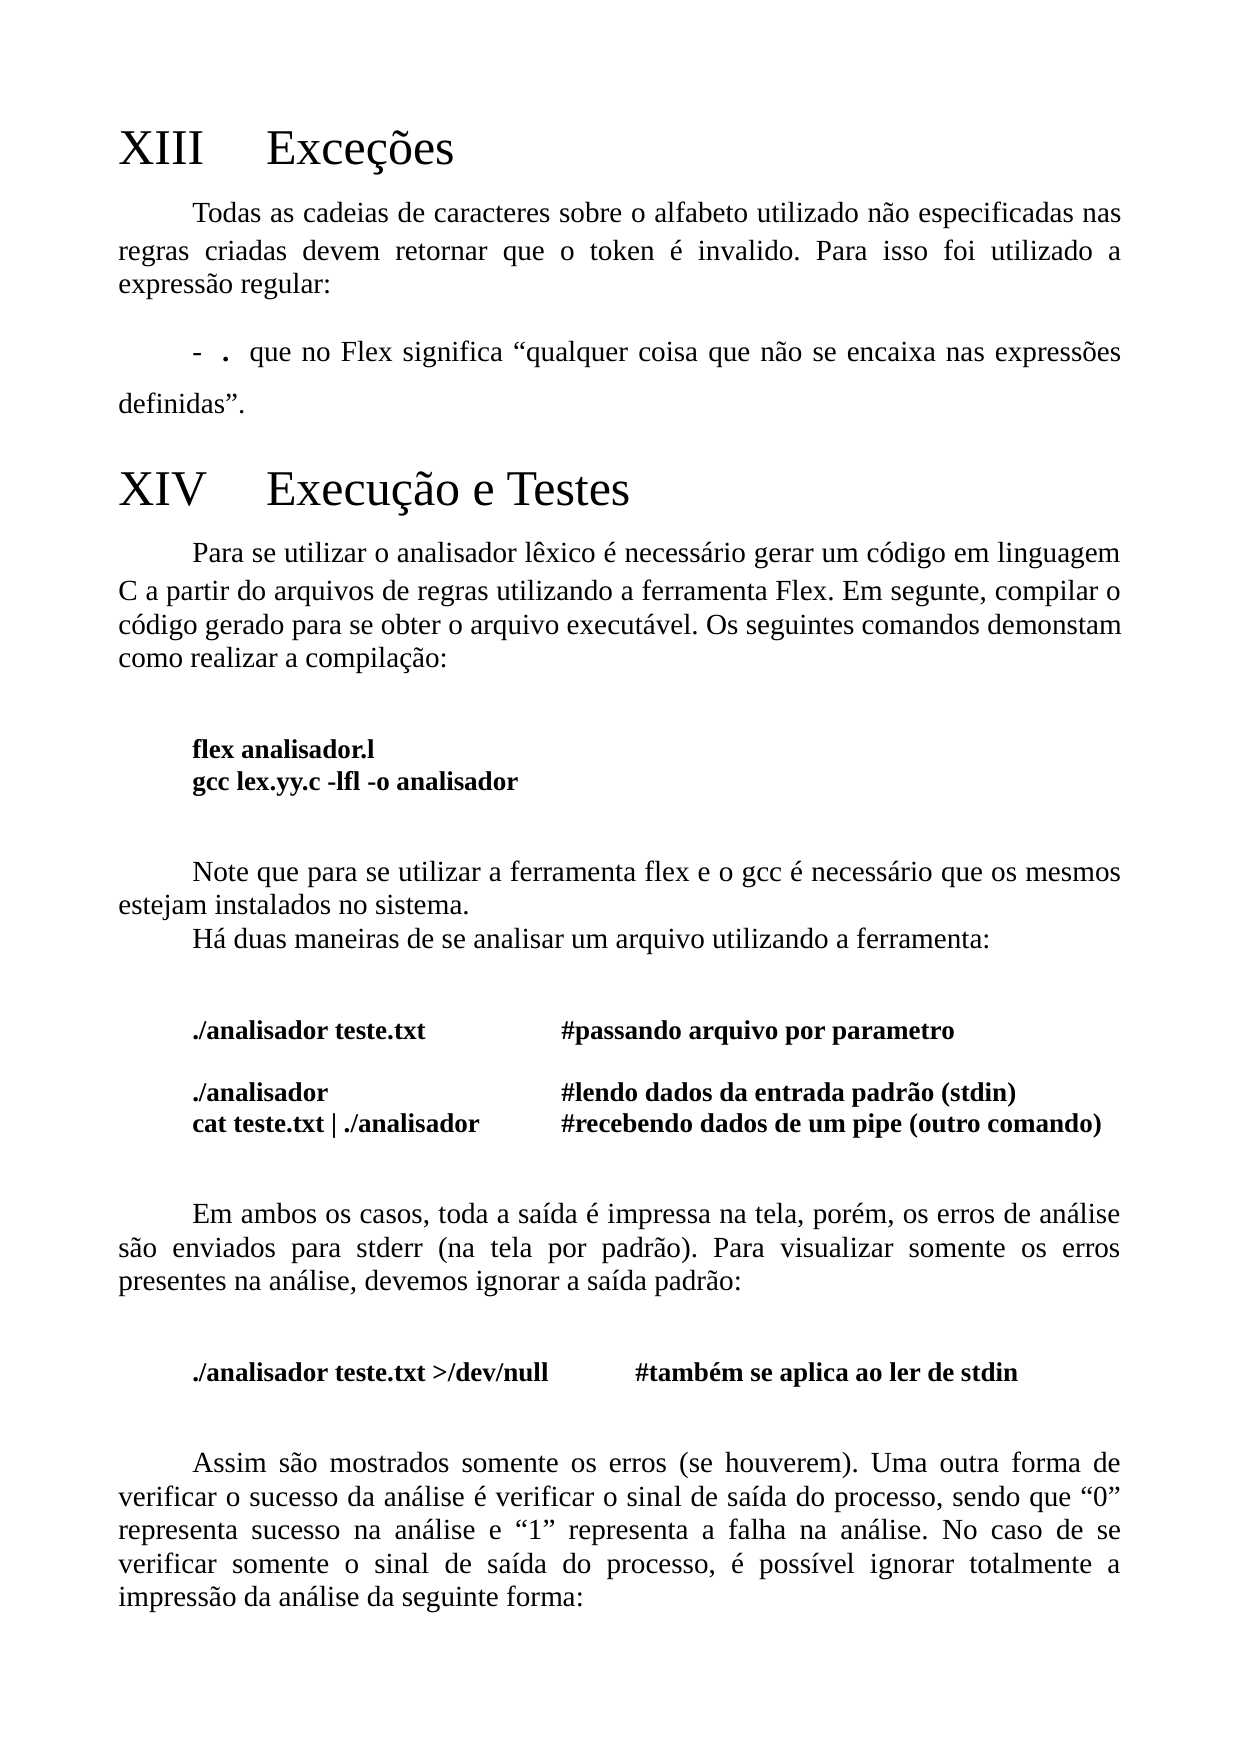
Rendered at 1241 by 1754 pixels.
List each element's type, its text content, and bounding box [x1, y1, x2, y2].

text XIII Exceções [118, 118, 1122, 176]
text Para se utilizar o analisador lêxico é necessário gerar um código em linguagem C a partir do arquivos de regras utilizando a ferramenta Flex. Em segunte, compilar o código gerado para se obter o arquivo executável. Os seguintes comandos demonstam como realizar a compilação: [118, 516, 1122, 674]
text gcc lex.yy.c -lfl -o analisador [118, 765, 1122, 796]
text - . que no Flex significa “qualquer coisa que não se encaixa nas expressões definidas”. [118, 334, 1122, 425]
text Todas as cadeias de caracteres sobre o alfabeto utilizado não especificadas nas regras criadas devem retornar que o token é invalido. Para isso foi utilizado a expressão regular: [118, 176, 1122, 300]
text Em ambos os casos, toda a saída é impressa na tela, porém, os erros de análise são enviados para stderr (na tela por padrão). Para visualizar somente os erros presentes na análise, devemos ignorar a saída padrão: [118, 1196, 1122, 1297]
text ./analisador teste.txt >/dev/null #também se aplica ao ler de stdin [118, 1354, 1122, 1388]
text flex analisador.l [118, 731, 1122, 765]
text Assim são mostrados somente os erros (se houverem). Uma outra forma de verificar o sucesso da análise é verificar o sinal de saída do processo, sendo que “0” representa sucesso na análise e “1” representa a falha na análise. No caso de se verificar somente o sinal de saída do processo, é possível ignorar totalmente a impressão da análise da seguinte forma: [118, 1445, 1122, 1613]
text cat teste.txt | ./analisador #recebendo dados de um pipe (outro comando) [118, 1108, 1122, 1139]
text ./analisador teste.txt #passando arquivo por parametro [118, 1012, 1122, 1045]
text Há duas maneiras de se analisar um arquivo utilizando a ferramenta: [118, 921, 1122, 954]
text Note que para se utilizar a ferramenta flex e o gcc é necessário que os mesmos estejam instalados no sistema. [118, 854, 1122, 921]
text ./analisador #lendo dados da entrada padrão (stdin) [118, 1076, 1122, 1108]
text XIV Execução e Testes [118, 458, 1122, 516]
